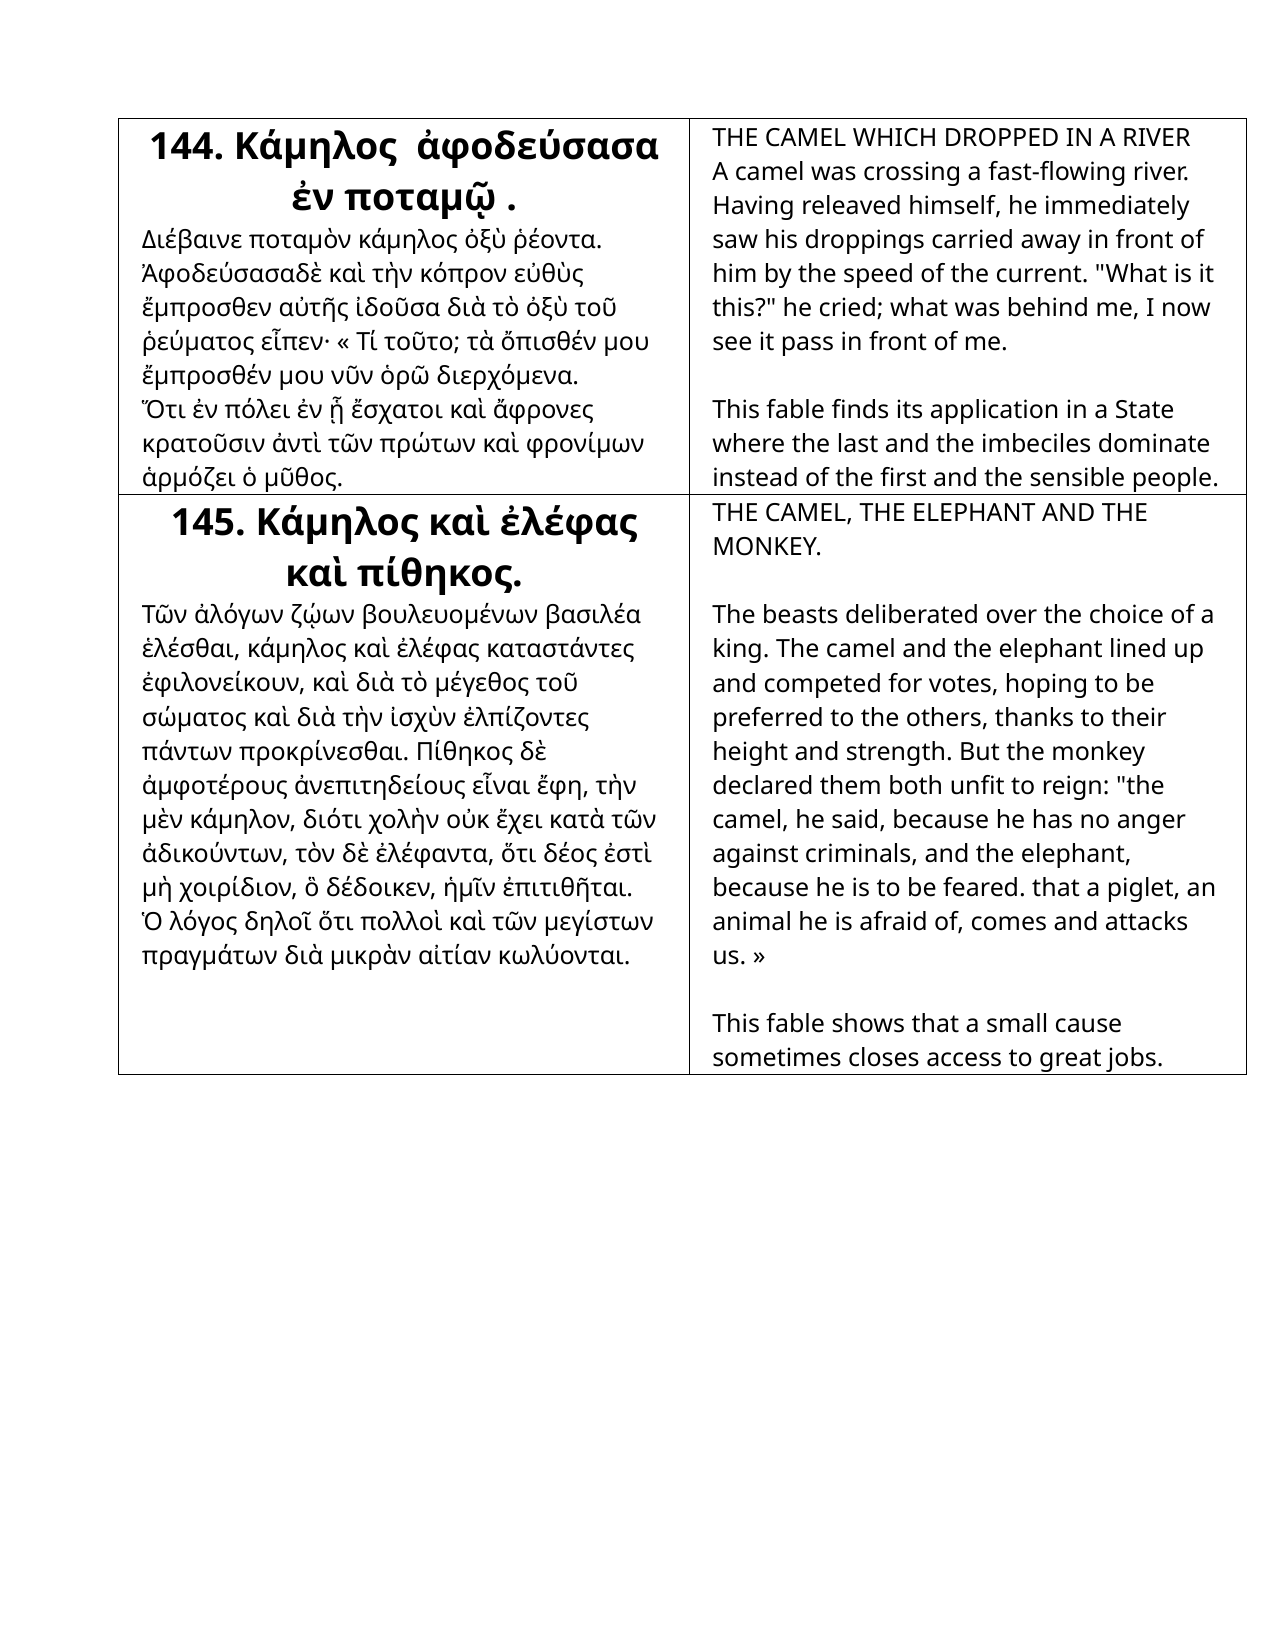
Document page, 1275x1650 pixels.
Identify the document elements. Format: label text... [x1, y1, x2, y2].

table_cell THE CAMEL WHICH DROPPED IN A RIVER A camel was crossing a fast-flowing river. Having releaved himself, he immediately saw his droppings carried away in front of him by the speed of the current. "What is it this?" he cried; what was behind me, I now see it pass in front of me. This fable finds its application in a State where the last and the imbeciles dominate instead of the first and the sensible people. [690, 119, 1246, 494]
table_cell 144. Κάμηλος ἀφοδεύσασα ἐν ποταμῷ . Διέβαινε ποταμὸν κάμηλος ὀξὺ ῥέοντα. Ἀφοδεύσασαδὲ καὶ τὴν κόπρον εὐθὺς ἔμπροσθεν αὐτῆς ἰδοῦσα διὰ τὸ ὀξὺ τοῦ ῥεύματος εἶπεν· « Τί τοῦτο; τὰ ὄπισθέν μου ἔμπροσθέν μου νῦν ὁρῶ διερχόμενα. Ὅτι ἐν πόλει ἐν ᾗ ἔσχατοι καὶ ἄφρονες κρατοῦσιν ἀντὶ τῶν πρώτων καὶ φρονίμων ἁρμόζει ὁ μῦθος. [119, 119, 689, 494]
table_cell 145. Κάμηλος καὶ ἐλέφας καὶ πίθηκος. Τῶν ἀλόγων ζῴων βουλευομένων βασιλέα ἑλέσθαι, κάμηλος καὶ ἐλέφας καταστάντες ἐφιλονείκουν, καὶ διὰ τὸ μέγεθος τοῦ σώματος καὶ διὰ τὴν ἰσχὺν ἐλπίζοντες πάντων προκρίνεσθαι. Πίθηκος δὲ ἀμφοτέρους ἀνεπιτηδείους εἶναι ἔφη, τὴν μὲν κάμηλον, διότι χολὴν οὐκ ἔχει κατὰ τῶν ἀδικούντων, τὸν δὲ ἐλέφαντα, ὅτι δέος ἐστὶ μὴ χοιρίδιον, ὃ δέδοικεν, ἡμῖν ἐπιτιθῆται. Ὁ λόγος δηλοῖ ὅτι πολλοὶ καὶ τῶν μεγίστων πραγμάτων διὰ μικρὰν αἰτίαν κωλύονται. [119, 495, 689, 1074]
table_cell THE CAMEL, THE ELEPHANT AND THE MONKEY. The beasts deliberated over the choice of a king. The camel and the elephant lined up and competed for votes, hoping to be preferred to the others, thanks to their height and strength. But the monkey declared them both unfit to reign: "the camel, he said, because he has no anger against criminals, and the elephant, because he is to be feared. that a piglet, an animal he is afraid of, comes and attacks us. » This fable shows that a small cause sometimes closes access to great jobs. [690, 495, 1246, 1074]
